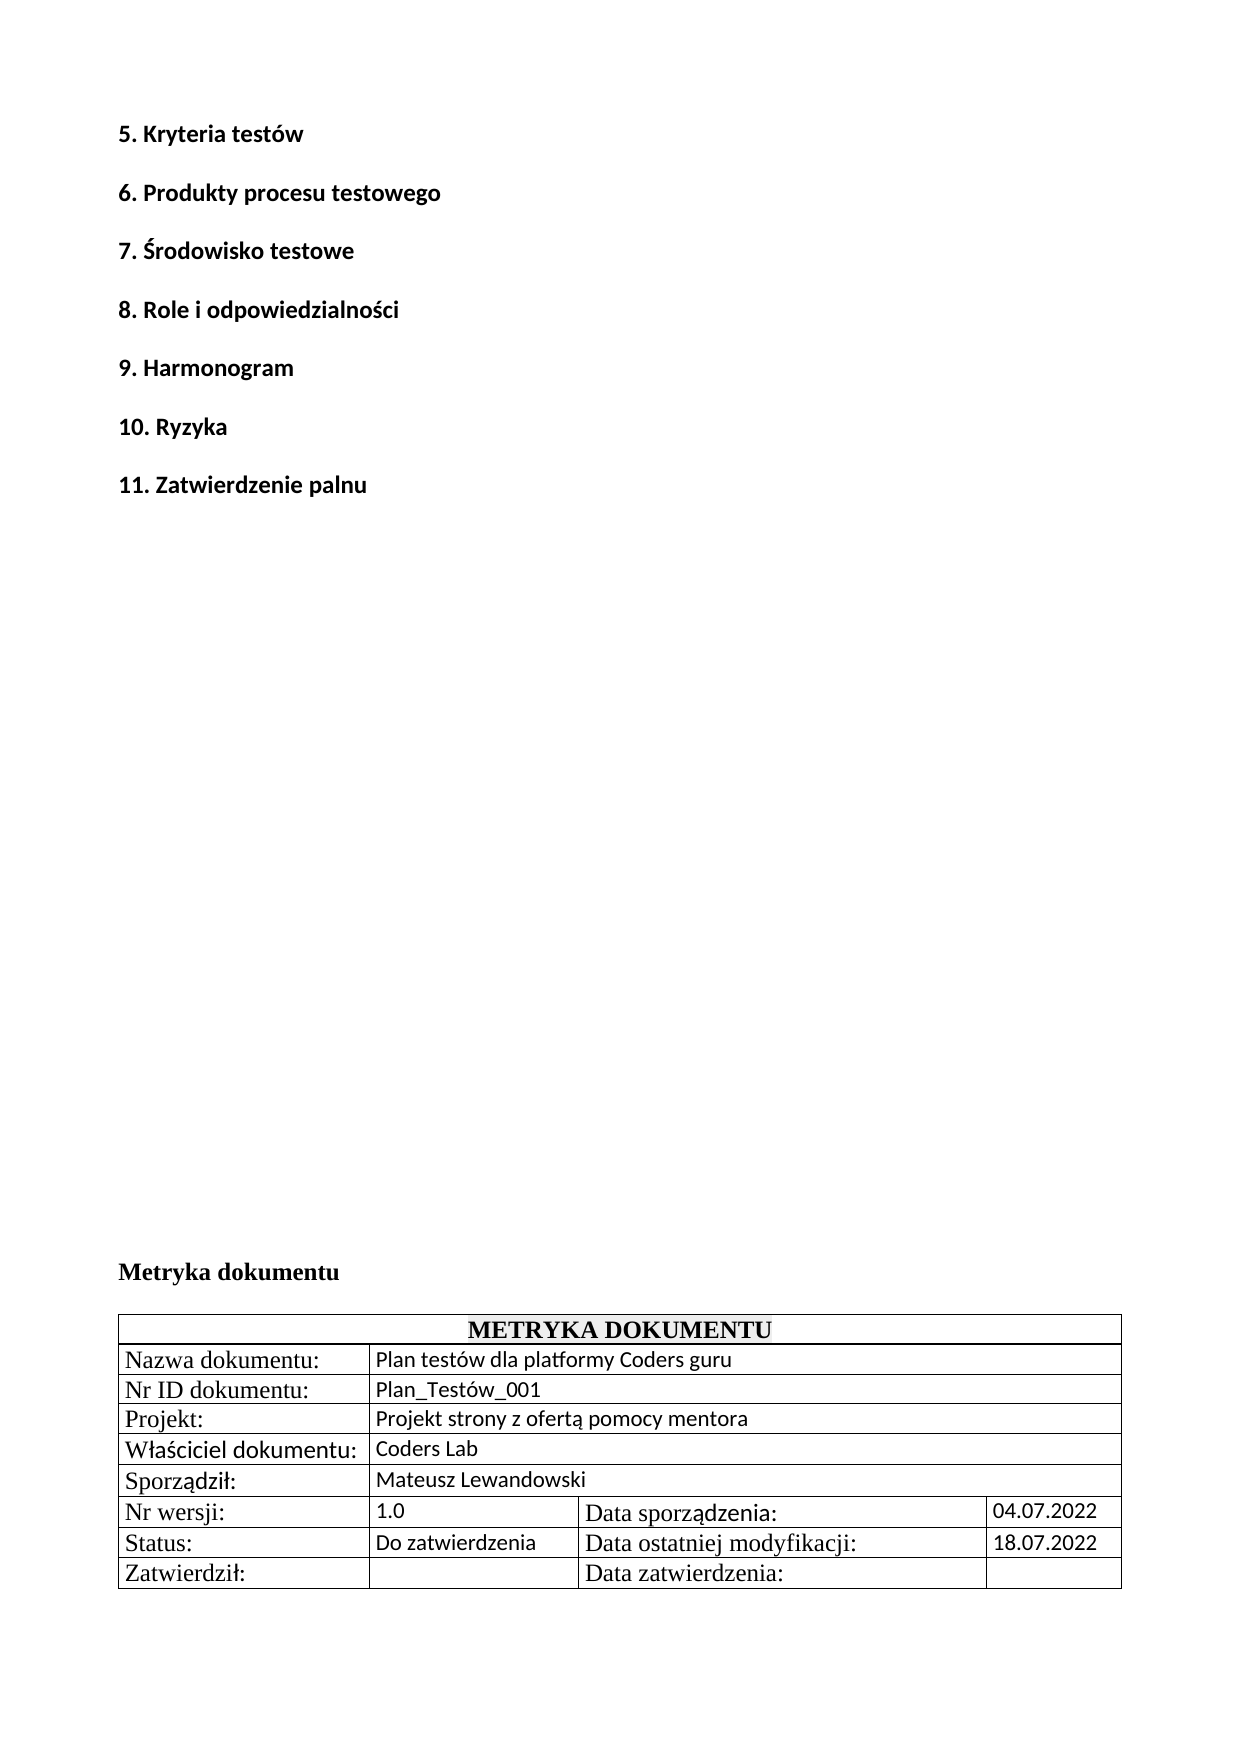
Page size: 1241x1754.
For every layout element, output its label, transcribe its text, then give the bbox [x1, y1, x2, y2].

table_cell Zatwierdził: [119, 1558, 369, 1588]
table_cell Nr wersji: [119, 1497, 369, 1527]
table_cell Sporządził: [119, 1465, 369, 1496]
table_cell 04.07.2022 [987, 1497, 1121, 1527]
text 8. Role i odpowiedzialności [118, 294, 1122, 324]
table_cell Projekt: [119, 1404, 369, 1433]
text 7. Środowisko testowe [118, 235, 1122, 266]
table_cell Nazwa dokumentu: [119, 1345, 369, 1374]
table_cell 1.0 [370, 1497, 578, 1527]
text 5. Kryteria testów [118, 118, 1122, 149]
table_cell Mateusz Lewandowski [370, 1465, 1121, 1496]
text 6. Produkty procesu testowego [118, 177, 1122, 207]
table_cell Coders Lab [370, 1434, 1121, 1464]
text Metryka dokumentu [118, 1257, 1122, 1286]
table_cell Właściciel dokumentu: [119, 1434, 369, 1464]
table_cell Data sporządzenia: [579, 1497, 986, 1527]
text 11. Zatwierdzenie palnu [118, 469, 1122, 500]
text 9. Harmonogram [118, 352, 1122, 383]
table_cell Data zatwierdzenia: [579, 1558, 986, 1588]
table_cell [370, 1558, 578, 1588]
table_cell Projekt strony z ofertą pomocy mentora [370, 1404, 1121, 1433]
table_header METRYKA DOKUMENTU [119, 1315, 1121, 1343]
table_cell 18.07.2022 [987, 1528, 1121, 1557]
table_cell Nr ID dokumentu: [119, 1375, 369, 1403]
text 10. Ryzyka [118, 411, 1122, 441]
table_cell Data ostatniej modyfikacji: [579, 1528, 986, 1557]
table_cell Plan testów dla platformy Coders guru [370, 1345, 1121, 1374]
table_cell Status: [119, 1528, 369, 1557]
table_cell Do zatwierdzenia [370, 1528, 578, 1557]
table_cell [987, 1558, 1121, 1588]
table_cell Plan_Testów_001 [370, 1375, 1121, 1403]
